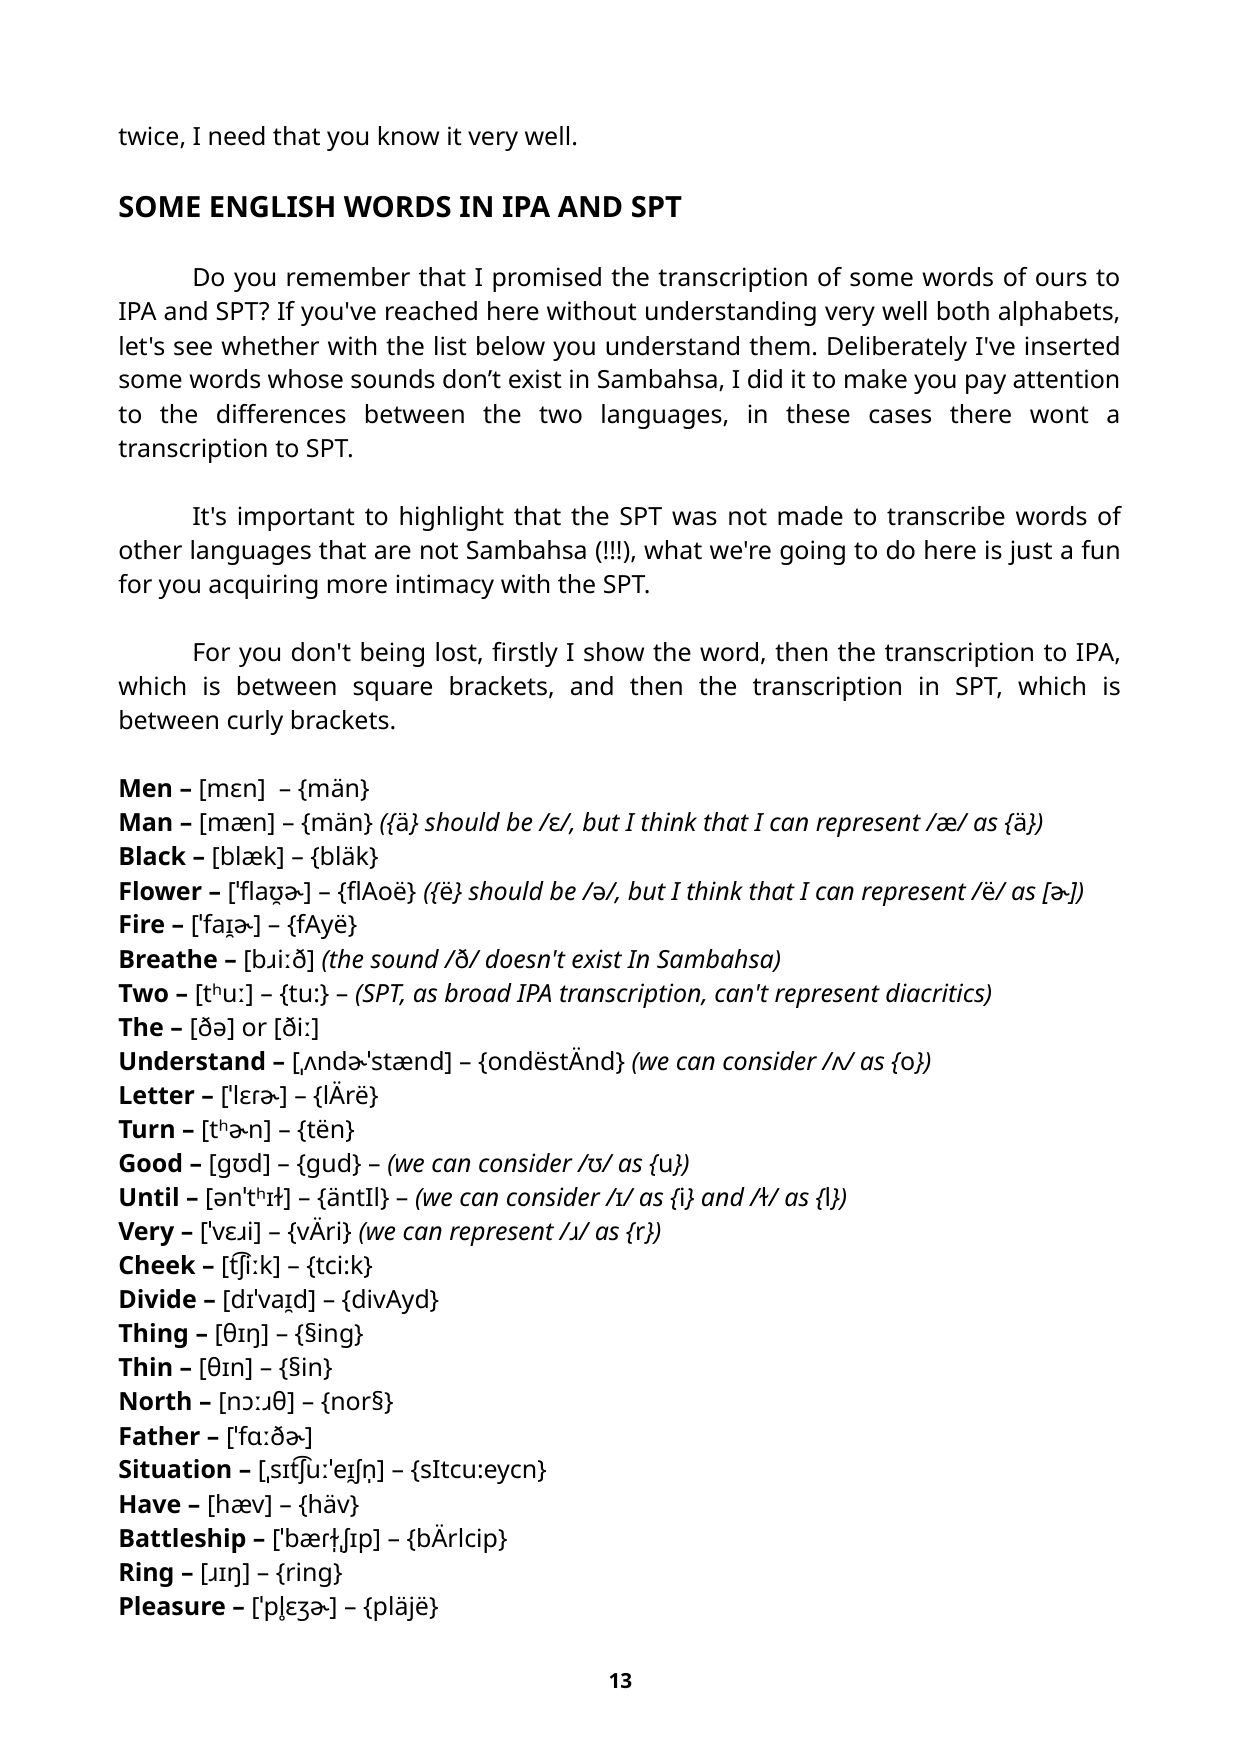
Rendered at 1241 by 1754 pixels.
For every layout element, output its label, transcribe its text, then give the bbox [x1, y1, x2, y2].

text Letter – [ˈlɛɾɚ] – {lÄrë} [118, 1077, 1122, 1112]
text Black – [blæk] – {bläk} [118, 839, 1122, 873]
text Situation – [ˌsɪt͡ʃuːˈeɪ̯ʃn̩] – {sItcu:eycn} [118, 1452, 1122, 1486]
text Understand – [ˌʌndɚˈstænd] – {ondëstÄnd} (we can consider /ʌ/ as {o}) [118, 1043, 1122, 1077]
text North – [nɔːɹθ] – {nor§} [118, 1384, 1122, 1418]
text Very – [ˈvɛɹi] – {vÄri} (we can represent /ɹ/ as {r}) [118, 1214, 1122, 1248]
text Ring – [ɹɪŋ] – {ring} [118, 1554, 1122, 1588]
text Thin – [θɪn] – {§in} [118, 1350, 1122, 1384]
text The – [ðə] or [ðiː] [118, 1009, 1122, 1043]
text Turn – [tʰɚn] – {tën} [118, 1112, 1122, 1146]
text For you don't being lost, firstly I show the word, then the transcription to IPA, which is between square brackets, and then the transcription in SPT, which is between curly brackets. [118, 635, 1122, 737]
text Thing – [θɪŋ] – {§ing} [118, 1316, 1122, 1350]
text Flower – [ˈflaʊ̯ɚ] – {flAoë} ({ë} should be /ə/, but I think that I can represent /ë/ as [ɚ]) [118, 873, 1122, 907]
text Breathe – [bɹiːð] (the sound /ð/ doesn't exist In Sambahsa) [118, 941, 1122, 975]
text Two – [tʰuː] – {tu:} – (SPT, as broad IPA transcription, can't represent diacritics) [118, 975, 1122, 1009]
text Cheek – [t͡ʃiːk] – {tci:k} [118, 1248, 1122, 1282]
text It's important to highlight that the SPT was not made to transcribe words of other languages that are not Sambahsa (!!!), what we're going to do here is just a fun for you acquiring more intimacy with the SPT. [118, 498, 1122, 601]
text Men – [mɛn] – {män} [118, 771, 1122, 805]
text Divide – [dɪˈvaɪ̯d] – {divAyd} [118, 1282, 1122, 1316]
text Have – [hæv] – {häv} [118, 1486, 1122, 1520]
text Fire – [ˈfaɪ̯ɚ] – {fAyë} [118, 907, 1122, 941]
text Until – [ənˈtʰɪɫ] – {äntIl} – (we can consider /ɪ/ as {i} and /ɫ/ as {l}) [118, 1180, 1122, 1214]
text Do you remember that I promised the transcription of some words of ours to IPA and SPT? If you've reached here without understanding very well both alphabets, let's see whether with the list below you understand them. Deliberately I've inserted some words whose sounds don’t exist in Sambahsa, I did it to make you pay attention to the differences between the two languages, in these cases there wont a transcription to SPT. [118, 260, 1122, 464]
text twice, I need that you know it very well. [118, 118, 1122, 152]
text Battleship – [ˈbæɾɫ̩ˌʃɪp] – {bÄrlcip} [118, 1520, 1122, 1554]
text Father – [ˈfɑːðɚ] [118, 1418, 1122, 1452]
text Pleasure – [ˈpl̥ɛʒɚ] – {pläjë} [118, 1588, 1122, 1622]
text Good – [gʊd] – {gud} – (we can consider /ʊ/ as {u}) [118, 1146, 1122, 1180]
subtitle SOME ENGLISH WORDS IN IPA AND SPT [118, 186, 1122, 226]
text Man – [mæn] – {män} ({ä} should be /ɛ/, but I think that I can represent /æ/ as {ä}) [118, 805, 1122, 839]
